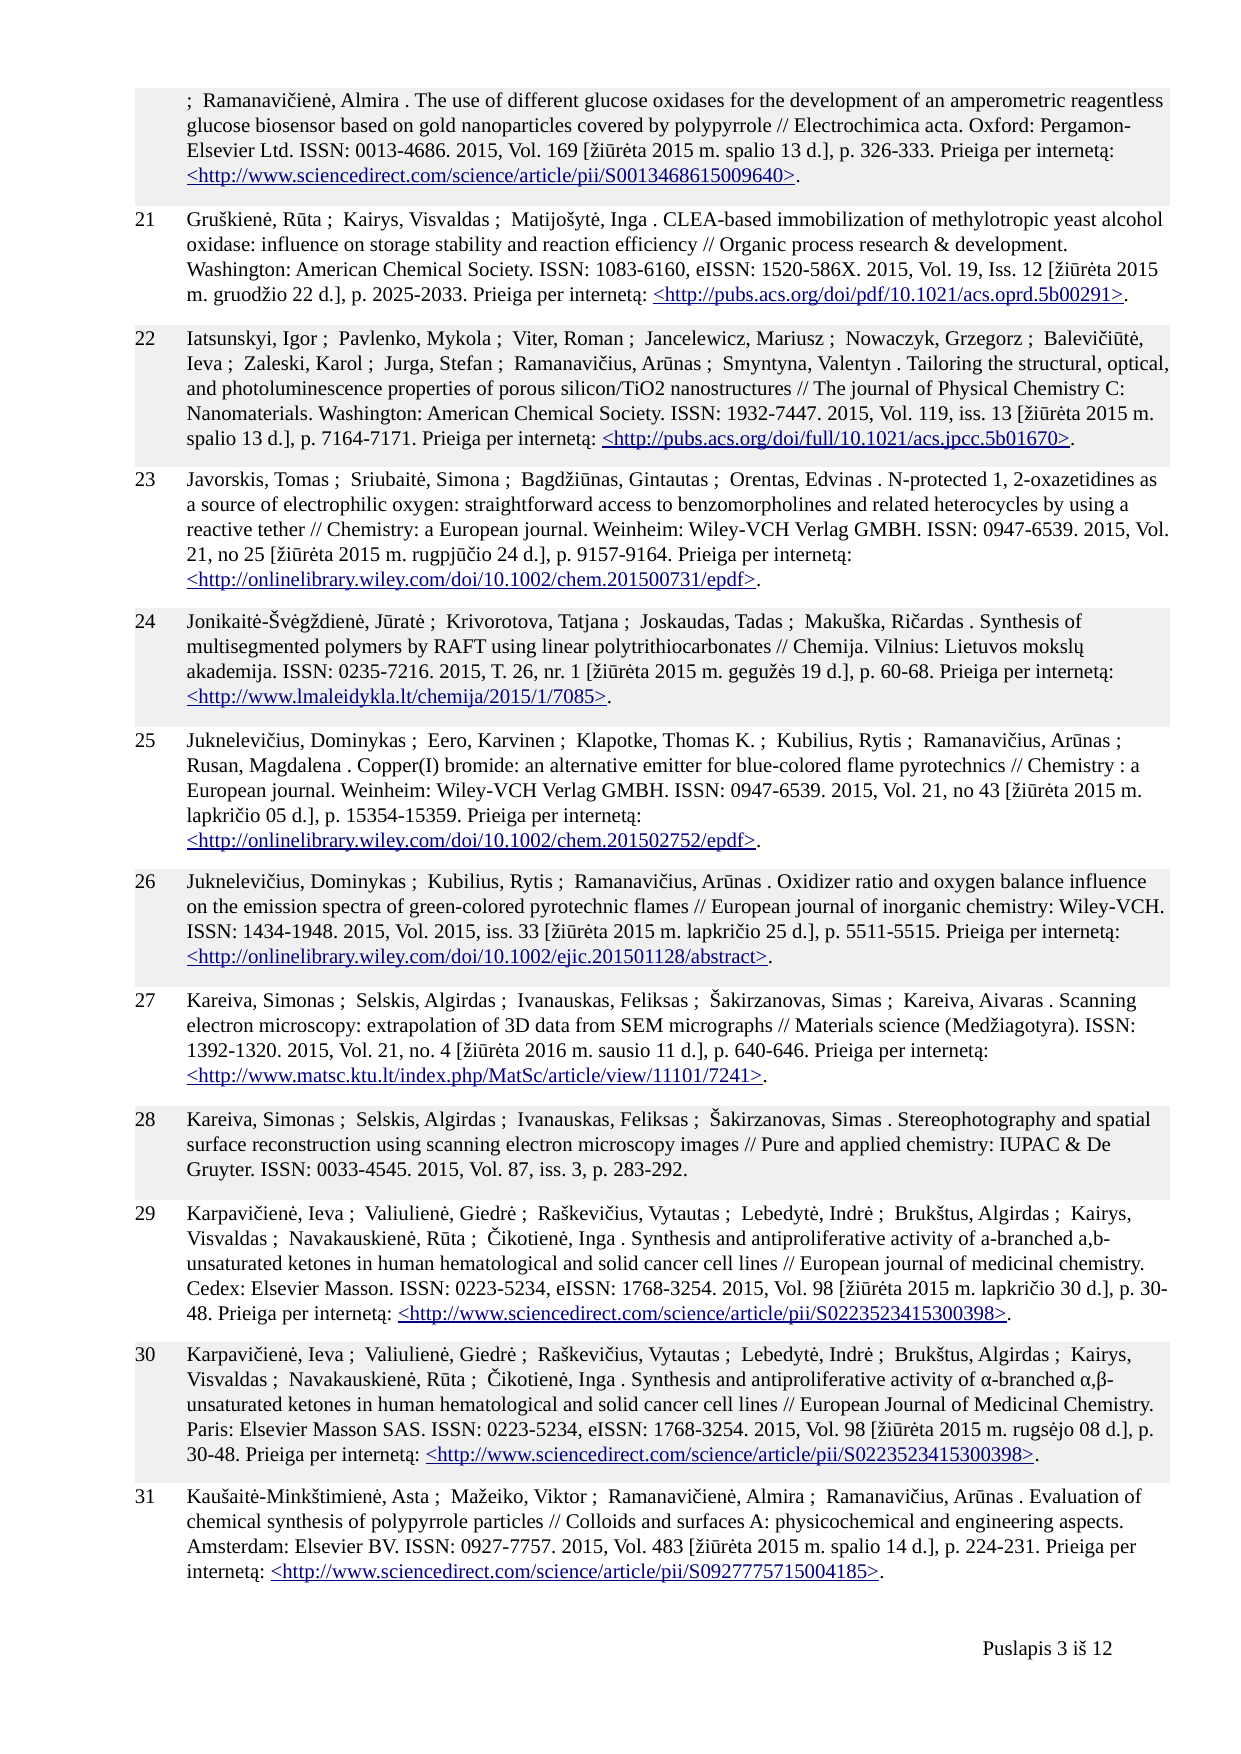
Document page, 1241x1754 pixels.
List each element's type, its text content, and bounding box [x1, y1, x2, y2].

table_cell [1170, 608, 1228, 727]
table_cell [0, 1200, 134, 1342]
table_header 22 [135, 325, 186, 467]
table_cell [1170, 206, 1228, 325]
table_header 29 [135, 1200, 186, 1342]
table_cell [135, 1635, 920, 1667]
table_cell [0, 1342, 134, 1483]
table_cell [1170, 325, 1228, 467]
table_cell [0, 325, 134, 467]
table_cell [0, 1106, 134, 1200]
table_cell [1170, 1200, 1228, 1342]
table_cell [920, 0, 1086, 87]
table_header 31 [135, 1483, 186, 1602]
table_cell Puslapis 3 iš [920, 1635, 1086, 1667]
table_cell [0, 467, 134, 608]
table_cell [0, 1483, 134, 1602]
table_cell [0, 608, 134, 727]
table_cell [0, 988, 134, 1106]
table_cell [1170, 1635, 1228, 1667]
table_header 28 [135, 1106, 186, 1200]
table_cell [0, 0, 134, 87]
table_header Iatsunskyi, Igor ; Pavlenko, Mykola ; Viter, Roman ; Jancelewicz, Mariusz ; Nowaczyk, Grzegorz ; Balevičiūtė, Ieva ; Zaleski, Karol ; Jurga, Stefan ; Ramanavičius, Arūnas ; Smyntyna, Valentyn . Tailoring the structural, optical, and photoluminescence properties of porous silicon/TiO2 nanostructures // The journal of Physical Chemistry C: Nanomaterials. Washington: American Chemical Society. ISSN: 1932-7447. 2015, Vol. 119, iss. 13 [žiūrėta 2015 m. spalio 13 d.], p. 7164-7171. Prieiga per internetą: <http://pubs.acs.org/doi/full/10.1021/acs.jpcc.5b01670>. [186, 325, 1170, 467]
table_cell [135, 0, 920, 87]
table_cell [135, 1602, 920, 1635]
table_header Juknelevičius, Dominykas ; Kubilius, Rytis ; Ramanavičius, Arūnas . Oxidizer ratio and oxygen balance influence on the emission spectra of green-colored pyrotechnic flames // European journal of inorganic chemistry: Wiley-VCH. ISSN: 1434-1948. 2015, Vol. 2015, iss. 33 [žiūrėta 2015 m. lapkričio 25 d.], p. 5511-5515. Prieiga per internetą: <http://onlinelibrary.wiley.com/doi/10.1002/ejic.201501128/abstract>. [186, 869, 1170, 987]
table_header ; Ramanavičienė, Almira . The use of different glucose oxidases for the development of an amperometric reagentless glucose biosensor based on gold nanoparticles covered by polypyrrole // Electrochimica acta. Oxford: Pergamon-Elsevier Ltd. ISSN: 0013-4686. 2015, Vol. 169 [žiūrėta 2015 m. spalio 13 d.], p. 326-333. Prieiga per internetą: <http://www.sciencedirect.com/science/article/pii/S0013468615009640>. [186, 88, 1170, 206]
table_cell [920, 1602, 1086, 1635]
table_cell [1170, 88, 1228, 206]
table_cell [0, 206, 134, 325]
table_cell [1170, 988, 1228, 1106]
table_cell 12 [1086, 1635, 1170, 1667]
table_cell [0, 869, 134, 987]
table_header 30 [135, 1342, 186, 1483]
table_cell [1086, 0, 1170, 87]
table_header 27 [135, 988, 186, 1106]
table_header Javorskis, Tomas ; Sriubaitė, Simona ; Bagdžiūnas, Gintautas ; Orentas, Edvinas . N‐protected 1, 2‐oxazetidines as a source of electrophilic oxygen: straightforward access to benzomorpholines and related heterocycles by using a reactive tether // Chemistry: a European journal. Weinheim: Wiley-VCH Verlag GMBH. ISSN: 0947-6539. 2015, Vol. 21, no 25 [žiūrėta 2015 m. rugpjūčio 24 d.], p. 9157-9164. Prieiga per internetą: <http://onlinelibrary.wiley.com/doi/10.1002/chem.201500731/epdf>. [186, 467, 1170, 608]
table_header Karpavičienė, Ieva ; Valiulienė, Giedrė ; Raškevičius, Vytautas ; Lebedytė, Indrė ; Brukštus, Algirdas ; Kairys, Visvaldas ; Navakauskienė, Rūta ; Čikotienė, Inga . Synthesis and antiproliferative activity of α-branched α,β-unsaturated ketones in human hematological and solid cancer cell lines // European Journal of Medicinal Chemistry. Paris: Elsevier Masson SAS. ISSN: 0223-5234, eISSN: 1768-3254. 2015, Vol. 98 [žiūrėta 2015 m. rugsėjo 08 d.], p. 30-48. Prieiga per internetą: <http://www.sciencedirect.com/science/article/pii/S0223523415300398>. [186, 1342, 1170, 1483]
table_header Kareiva, Simonas ; Selskis, Algirdas ; Ivanauskas, Feliksas ; Šakirzanovas, Simas . Stereophotography and spatial surface reconstruction using scanning electron microscopy images // Pure and applied chemistry: IUPAC & De Gruyter. ISSN: 0033-4545. 2015, Vol. 87, iss. 3, p. 283-292. [186, 1106, 1170, 1200]
table_cell [0, 1635, 134, 1667]
table_header [135, 88, 186, 206]
table_cell [0, 727, 134, 869]
table_header Karpavičienė, Ieva ; Valiulienė, Giedrė ; Raškevičius, Vytautas ; Lebedytė, Indrė ; Brukštus, Algirdas ; Kairys, Visvaldas ; Navakauskienė, Rūta ; Čikotienė, Inga . Synthesis and antiproliferative activity of a-branched a,b-unsaturated ketones in human hematological and solid cancer cell lines // European journal of medicinal chemistry. Cedex: Elsevier Masson. ISSN: 0223-5234, eISSN: 1768-3254. 2015, Vol. 98 [žiūrėta 2015 m. lapkričio 30 d.], p. 30-48. Prieiga per internetą: <http://www.sciencedirect.com/science/article/pii/S0223523415300398>. [186, 1200, 1170, 1342]
table_cell [1086, 1602, 1170, 1635]
table_cell [1170, 1342, 1228, 1483]
table_cell [0, 1602, 134, 1635]
table_header Kareiva, Simonas ; Selskis, Algirdas ; Ivanauskas, Feliksas ; Šakirzanovas, Simas ; Kareiva, Aivaras . Scanning electron microscopy: extrapolation of 3D data from SEM micrographs // Materials science (Medžiagotyra). ISSN: 1392-1320. 2015, Vol. 21, no. 4 [žiūrėta 2016 m. sausio 11 d.], p. 640-646. Prieiga per internetą: <http://www.matsc.ktu.lt/index.php/MatSc/article/view/11101/7241>. [186, 988, 1170, 1106]
table_header Gruškienė, Rūta ; Kairys, Visvaldas ; Matijošytė, Inga . CLEA-based immobilization of methylotropic yeast alcohol oxidase: influence on storage stability and reaction efficiency // Organic process research & development. Washington: American Chemical Society. ISSN: 1083-6160, eISSN: 1520-586X. 2015, Vol. 19, Iss. 12 [žiūrėta 2015 m. gruodžio 22 d.], p. 2025-2033. Prieiga per internetą: <http://pubs.acs.org/doi/pdf/10.1021/acs.oprd.5b00291>. [186, 206, 1170, 325]
table_header Kaušaitė-Minkštimienė, Asta ; Mažeiko, Viktor ; Ramanavičienė, Almira ; Ramanavičius, Arūnas . Evaluation of chemical synthesis of polypyrrole particles // Colloids and surfaces A: physicochemical and engineering aspects. Amsterdam: Elsevier BV. ISSN: 0927-7757. 2015, Vol. 483 [žiūrėta 2015 m. spalio 14 d.], p. 224-231. Prieiga per internetą: <http://www.sciencedirect.com/science/article/pii/S0927775715004185>. [186, 1483, 1170, 1602]
table_cell [1170, 727, 1228, 869]
table_cell [1170, 869, 1228, 987]
table_cell [1170, 467, 1228, 608]
table_cell [0, 88, 134, 206]
table_header 26 [135, 869, 186, 987]
table_header Jonikaitė-Švėgždienė, Jūratė ; Krivorotova, Tatjana ; Joskaudas, Tadas ; Makuška, Ričardas . Synthesis of multisegmented polymers by RAFT using linear polytrithiocarbonates // Chemija. Vilnius: Lietuvos mokslų akademija. ISSN: 0235-7216. 2015, T. 26, nr. 1 [žiūrėta 2015 m. gegužės 19 d.], p. 60-68. Prieiga per internetą: <http://www.lmaleidykla.lt/chemija/2015/1/7085>. [186, 608, 1170, 727]
table_cell [1170, 1106, 1228, 1200]
table_header 25 [135, 727, 186, 869]
table_header 21 [135, 206, 186, 325]
table_header 24 [135, 608, 186, 727]
table_header 23 [135, 467, 186, 608]
table_cell [1170, 0, 1228, 87]
table_cell [1170, 1602, 1228, 1635]
table_cell [1170, 1483, 1228, 1602]
table_header Juknelevičius, Dominykas ; Eero, Karvinen ; Klapotke, Thomas K. ; Kubilius, Rytis ; Ramanavičius, Arūnas ; Rusan, Magdalena . Copper(I) bromide: an alternative emitter for blue-colored flame pyrotechnics // Chemistry : a European journal. Weinheim: Wiley-VCH Verlag GMBH. ISSN: 0947-6539. 2015, Vol. 21, no 43 [žiūrėta 2015 m. lapkričio 05 d.], p. 15354-15359. Prieiga per internetą: <http://onlinelibrary.wiley.com/doi/10.1002/chem.201502752/epdf>. [186, 727, 1170, 869]
